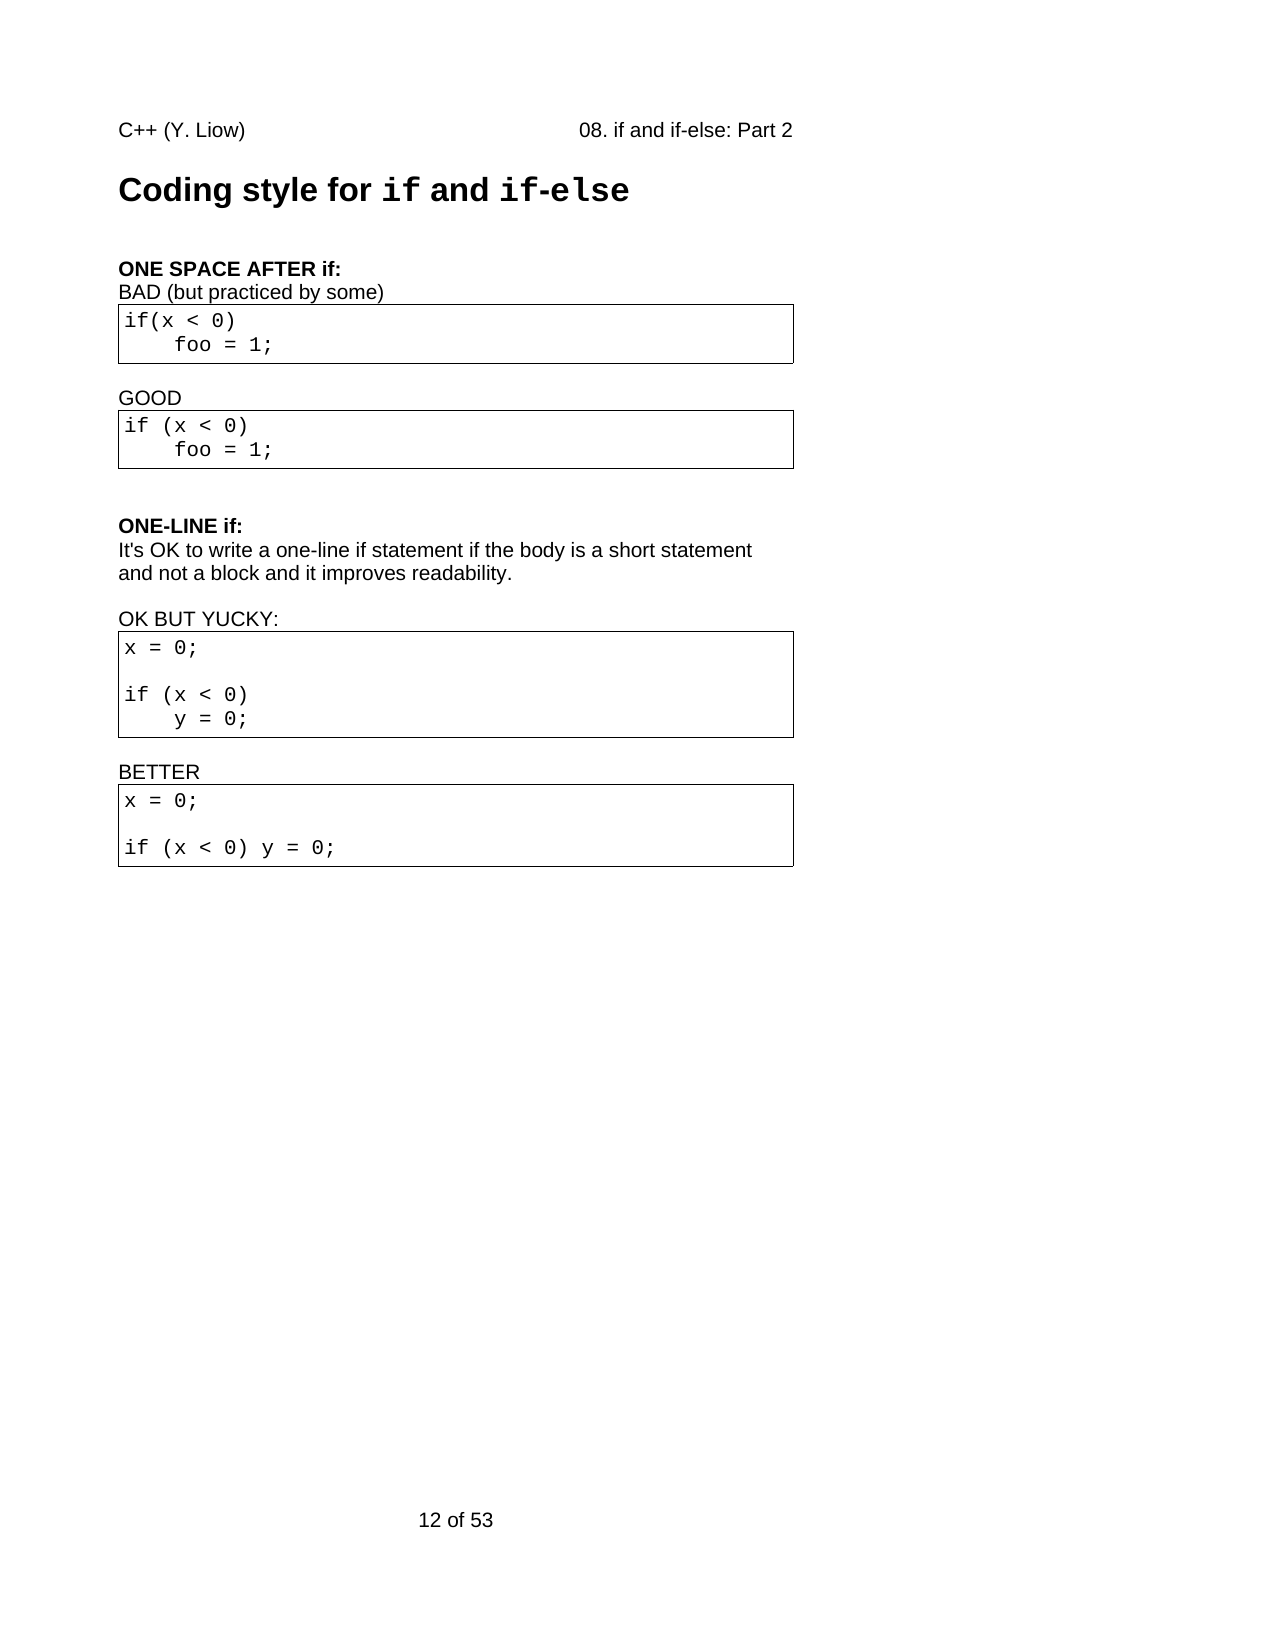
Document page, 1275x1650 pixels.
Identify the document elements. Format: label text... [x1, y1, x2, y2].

text ONE-LINE if: [118, 515, 793, 538]
text BETTER [118, 761, 793, 784]
table_header if(x < 0) foo = 1; [119, 305, 793, 363]
table_header if (x < 0) foo = 1; [119, 411, 793, 468]
text OK BUT YUCKY: [118, 608, 793, 631]
table_header x = 0; if (x < 0) y = 0; [119, 785, 793, 866]
text ONE SPACE AFTER if: [118, 258, 793, 281]
text BAD (but practiced by some) [118, 281, 793, 304]
table_header x = 0; if (x < 0) y = 0; [119, 632, 793, 737]
text Coding style for if and if-else [118, 171, 793, 211]
text GOOD [118, 386, 793, 409]
text It's OK to write a one-line if statement if the body is a short statement and not a block and it improves readability. [118, 538, 793, 584]
